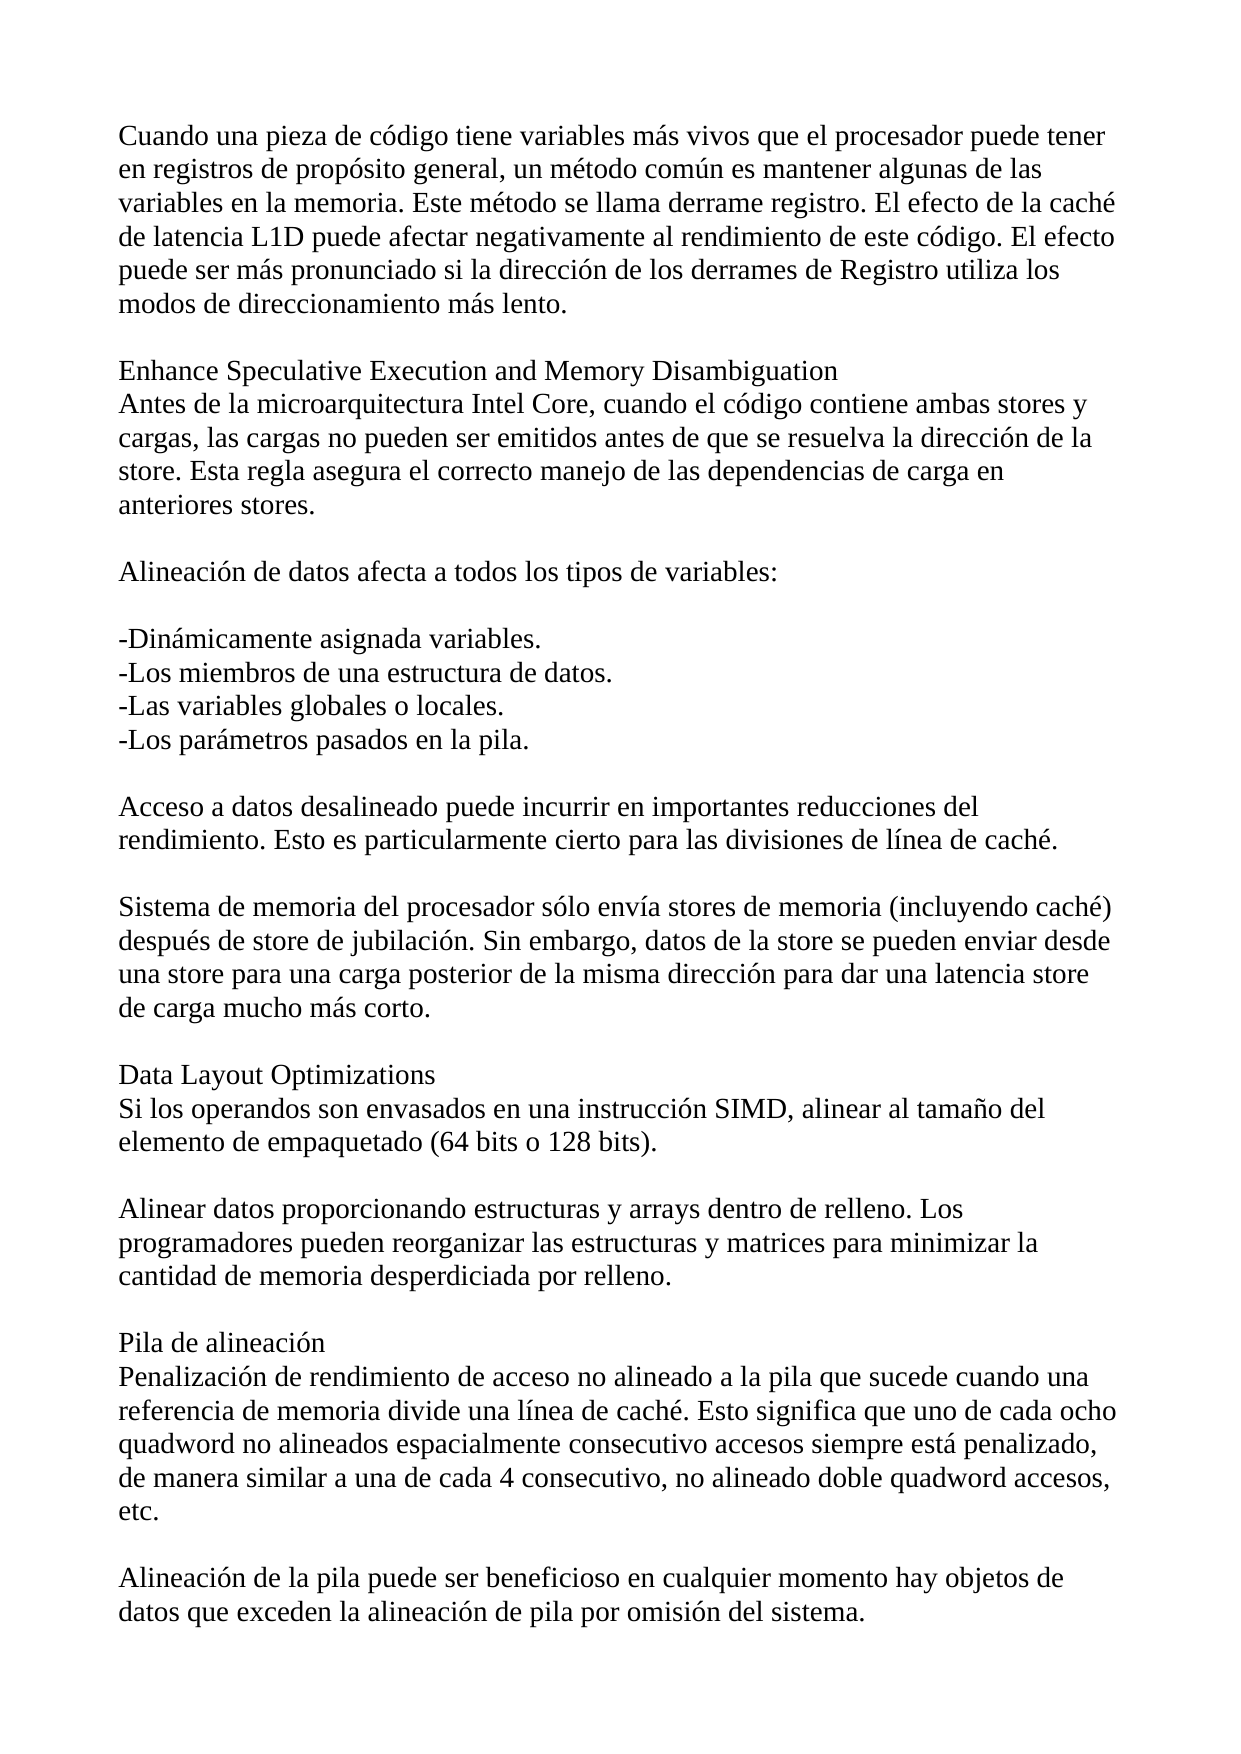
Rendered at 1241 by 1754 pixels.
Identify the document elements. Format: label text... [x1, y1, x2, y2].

text Alinear datos proporcionando estructuras y arrays dentro de relleno. Los programadores pueden reorganizar las estructuras y matrices para minimizar la cantidad de memoria desperdiciada por relleno. [118, 1191, 1122, 1292]
text Alineación de la pila puede ser beneficioso en cualquier momento hay objetos de datos que exceden la alineación de pila por omisión del sistema. [118, 1560, 1122, 1627]
text Cuando una pieza de código tiene variables más vivos que el procesador puede tener en registros de propósito general, un método común es mantener algunas de las variables en la memoria. Este método se llama derrame registro. El efecto de la caché de latencia L1D puede afectar negativamente al rendimiento de este código. El efecto puede ser más pronunciado si la dirección de los derrames de Registro utiliza los modos de direccionamiento más lento. [118, 118, 1122, 319]
text -Dinámicamente asignada variables. [118, 621, 1122, 655]
text -Las variables globales o locales. [118, 688, 1122, 722]
text Antes de la microarquitectura Intel Core, cuando el código contiene ambas stores y cargas, las cargas no pueden ser emitidos antes de que se resuelva la dirección de la store. Esta regla asegura el correcto manejo de las dependencias de carga en anteriores stores. [118, 386, 1122, 521]
text Alineación de datos afecta a todos los tipos de variables: [118, 554, 1122, 588]
text -Los parámetros pasados en la pila. [118, 722, 1122, 755]
text Sistema de memoria del procesador sólo envía stores de memoria (incluyendo caché) después de store de jubilación. Sin embargo, datos de la store se pueden enviar desde una store para una carga posterior de la misma dirección para dar una latencia store de carga mucho más corto. [118, 889, 1122, 1024]
text Enhance Speculative Execution and Memory Disambiguation [118, 353, 1122, 386]
text Data Layout Optimizations [118, 1057, 1122, 1091]
text -Los miembros de una estructura de datos. [118, 655, 1122, 688]
text Penalización de rendimiento de acceso no alineado a la pila que sucede cuando una referencia de memoria divide una línea de caché. Esto significa que uno de cada ocho quadword no alineados espacialmente consecutivo accesos siempre está penalizado, de manera similar a una de cada 4 consecutivo, no alineado doble quadword accesos, etc. [118, 1359, 1122, 1527]
text Pila de alineación [118, 1326, 1122, 1359]
text Acceso a datos desalineado puede incurrir en importantes reducciones del rendimiento. Esto es particularmente cierto para las divisiones de línea de caché. [118, 789, 1122, 856]
text Si los operandos son envasados en una instrucción SIMD, alinear al tamaño del elemento de empaquetado (64 bits o 128 bits). [118, 1091, 1122, 1158]
